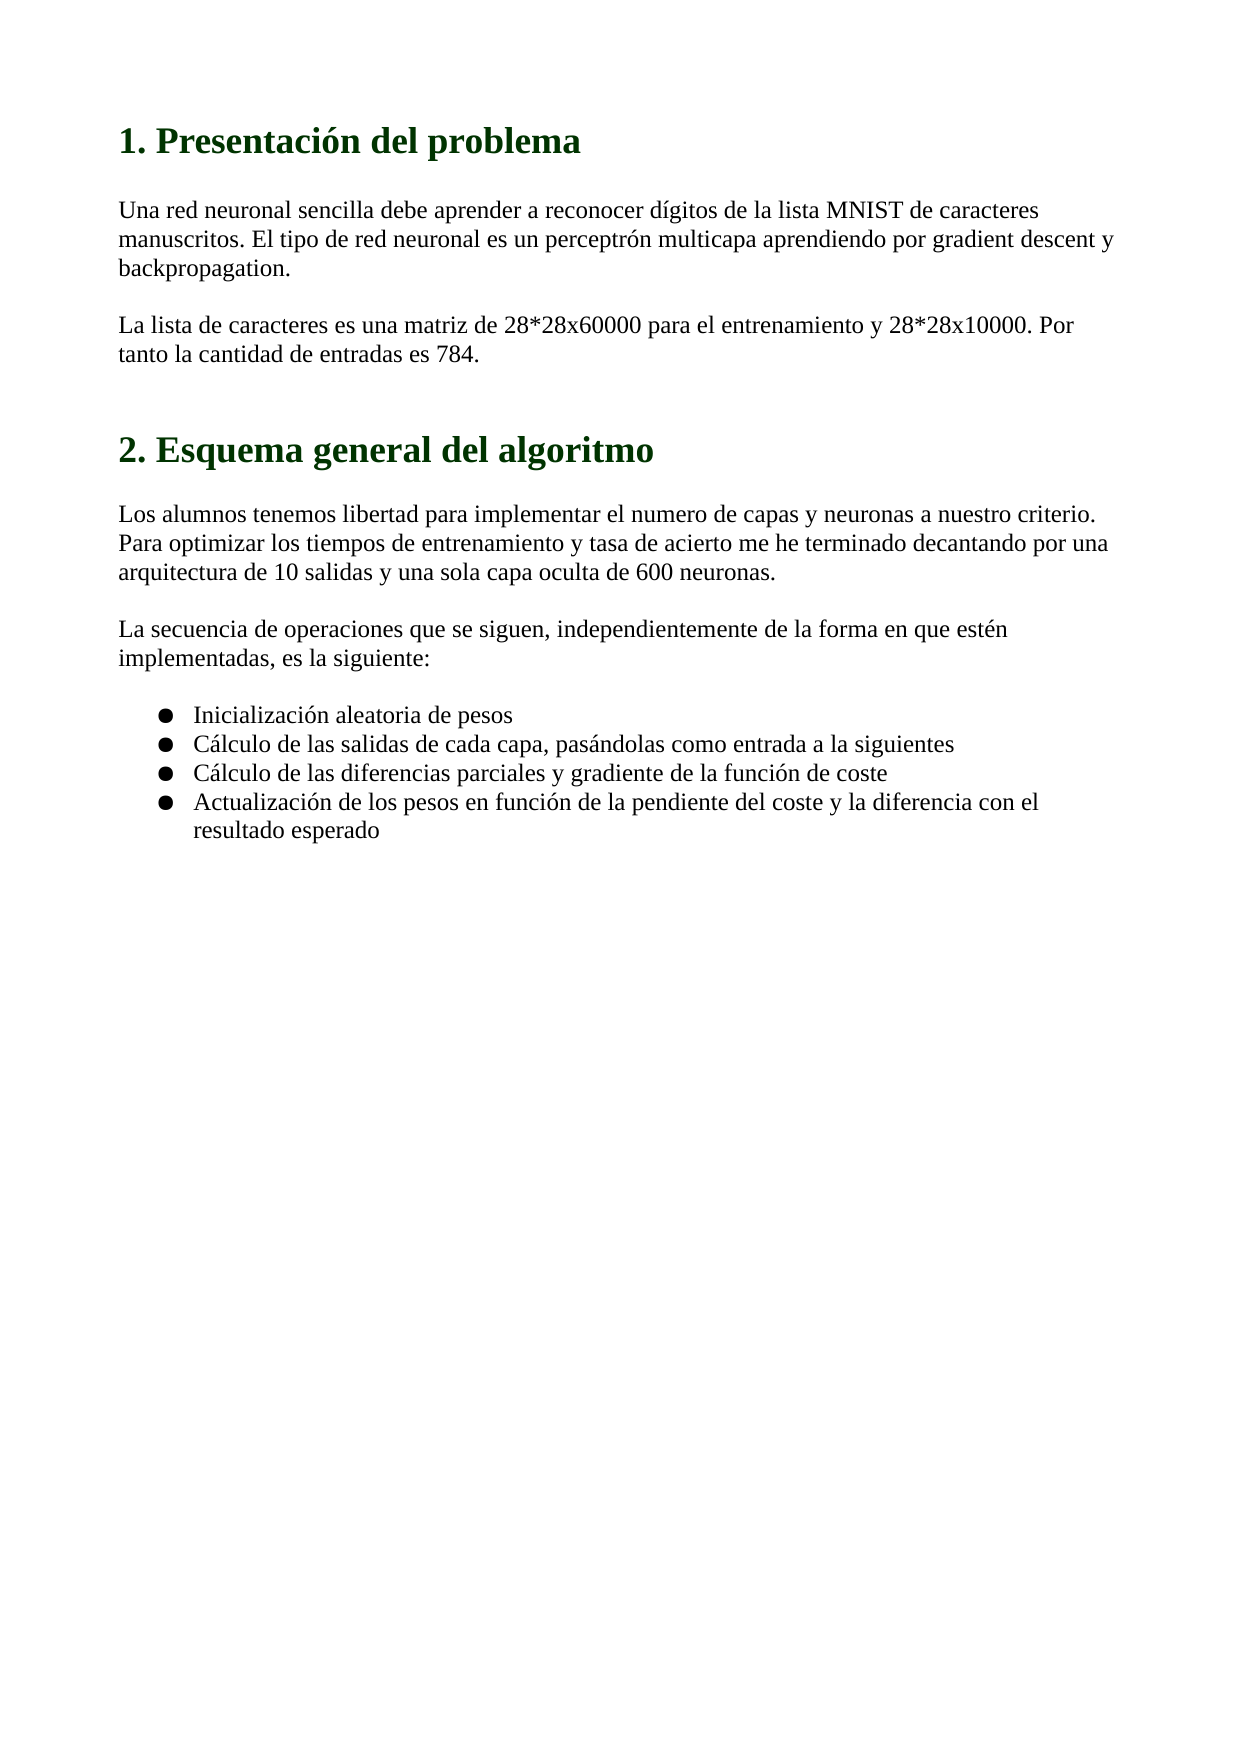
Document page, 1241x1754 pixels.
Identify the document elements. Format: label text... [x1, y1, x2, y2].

text 1. Presentación del problema [118, 118, 1122, 161]
text La lista de caracteres es una matriz de 28*28x60000 para el entrenamiento y 28*28x10000. Por tanto la cantidad de entradas es 784. [118, 310, 1122, 368]
list Actualización de los pesos en función de la pendiente del coste y la diferencia con el resultado esperado [156, 787, 1122, 844]
list Cálculo de las diferencias parciales y gradiente de la función de coste [156, 758, 1122, 787]
text Una red neuronal sencilla debe aprender a reconocer dígitos de la lista MNIST de caracteres manuscritos. El tipo de red neuronal es un perceptrón multicapa aprendiendo por gradient descent y backpropagation. [118, 195, 1122, 282]
list Cálculo de las salidas de cada capa, pasándolas como entrada a la siguientes [156, 729, 1122, 758]
text La secuencia de operaciones que se siguen, independientemente de la forma en que estén implementadas, es la siguiente: [118, 614, 1122, 672]
text Los alumnos tenemos libertad para implementar el numero de capas y neuronas a nuestro criterio. Para optimizar los tiempos de entrenamiento y tasa de acierto me he terminado decantando por una arquitectura de 10 salidas y una sola capa oculta de 600 neuronas. [118, 499, 1122, 586]
list Inicialización aleatoria de pesos [156, 701, 1122, 729]
text 2. Esquema general del algoritmo [118, 427, 1122, 471]
